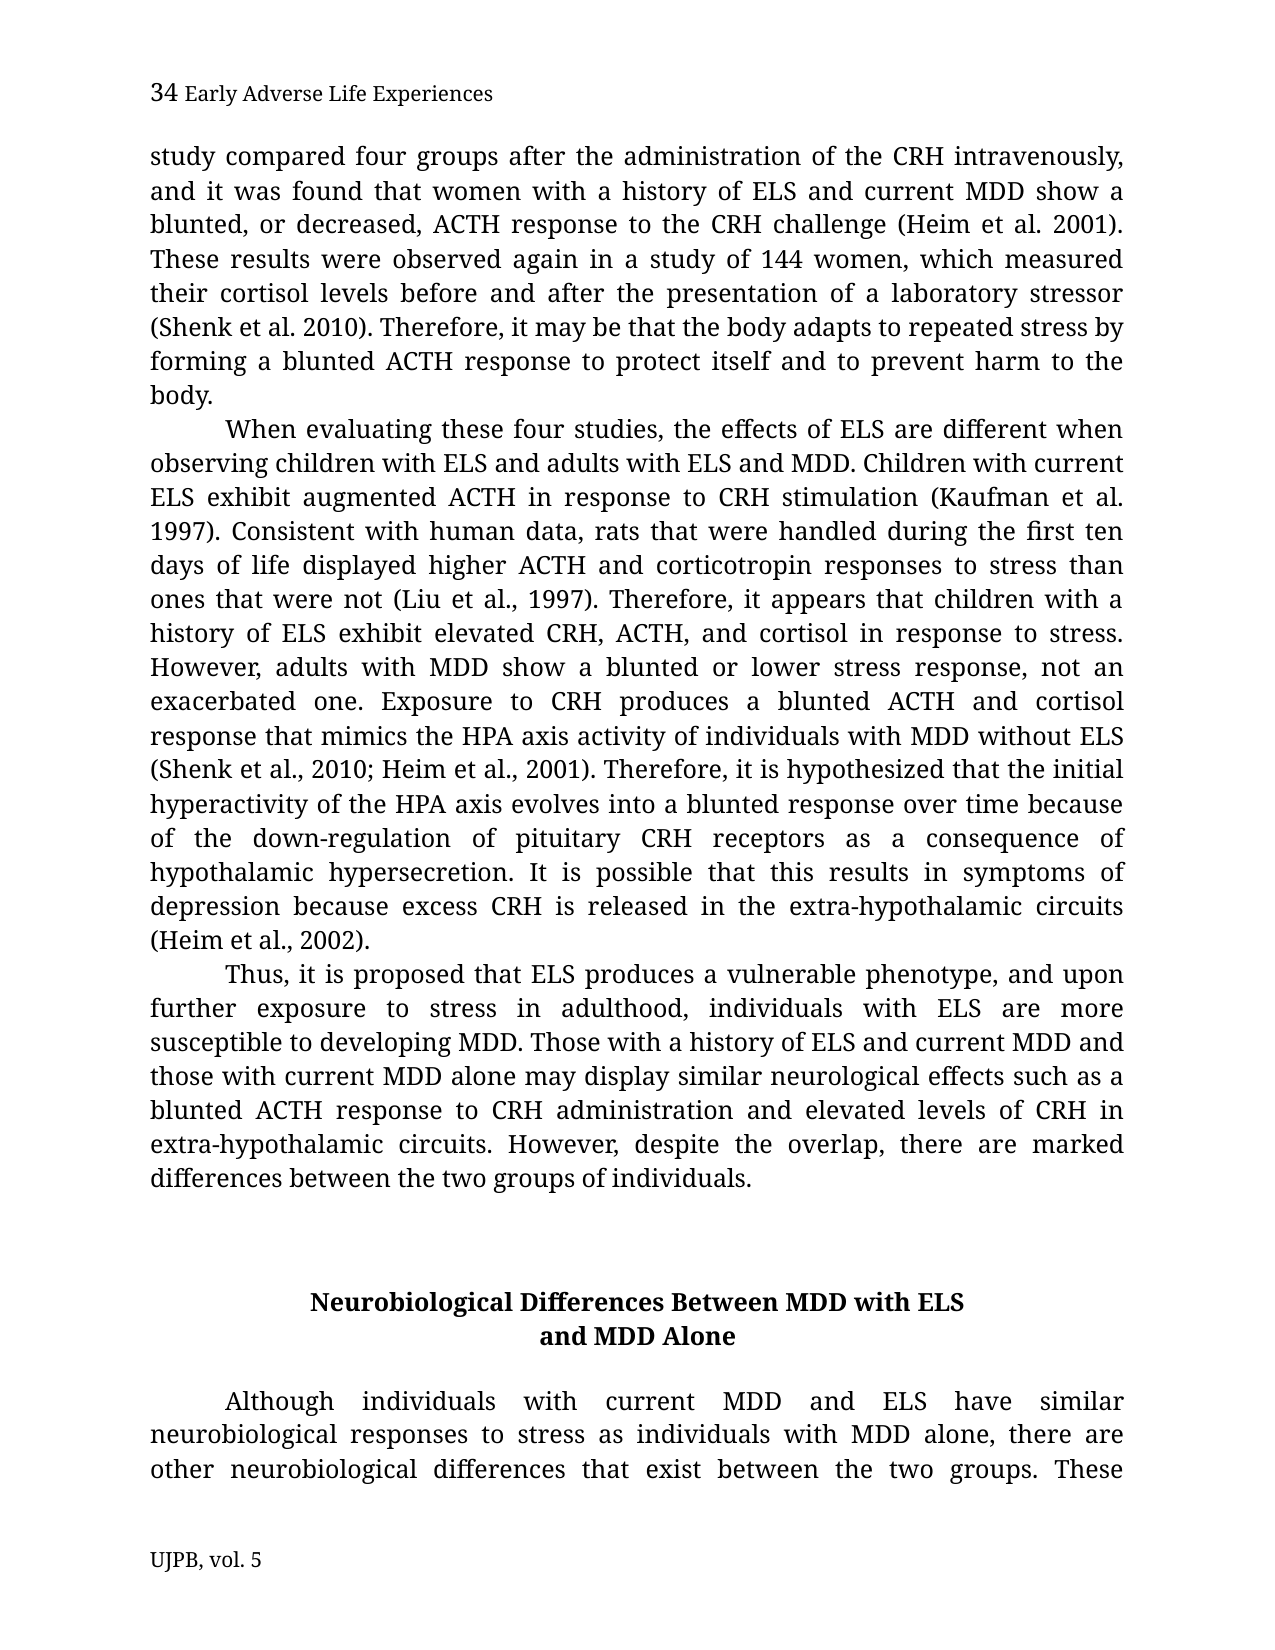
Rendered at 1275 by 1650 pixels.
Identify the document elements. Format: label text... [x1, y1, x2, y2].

text study compared four groups after the administration of the CRH intravenously, and it was found that women with a history of ELS and current MDD show a blunted, or decreased, ACTH response to the CRH challenge (Heim et al. 2001). These results were observed again in a study of 144 women, which measured their cortisol levels before and after the presentation of a laboratory stressor (Shenk et al. 2010). Therefore, it may be that the body adapts to repeated stress by forming a blunted ACTH response to protect itself and to prevent harm to the body. [150, 139, 1125, 412]
subtitle Neurobiological Differences Between MDD with ELS and MDD Alone [300, 1285, 975, 1353]
text Although individuals with current MDD and ELS have similar neurobiological responses to stress as individuals with MDD alone, there are other neurobiological differences that exist between the two groups. These [150, 1383, 1125, 1485]
text When evaluating these four studies, the effects of ELS are different when observing children with ELS and adults with ELS and MDD. Children with current ELS exhibit augmented ACTH in response to CRH stimulation (Kaufman et al. 1997). Consistent with human data, rats that were handled during the first ten days of life displayed higher ACTH and corticotropin responses to stress than ones that were not (Liu et al., 1997). Therefore, it appears that children with a history of ELS exhibit elevated CRH, ACTH, and cortisol in response to stress. However, adults with MDD show a blunted or lower stress response, not an exacerbated one. Exposure to CRH produces a blunted ACTH and cortisol response that mimics the HPA axis activity of individuals with MDD without ELS (Shenk et al., 2010; Heim et al., 2001). Therefore, it is hypothesized that the initial hyperactivity of the HPA axis evolves into a blunted response over time because of the down-regulation of pituitary CRH receptors as a consequence of hypothalamic hypersecretion. It is possible that this results in symptoms of depression because excess CRH is released in the extra-hypothalamic circuits (Heim et al., 2002). [150, 412, 1125, 957]
text Thus, it is proposed that ELS produces a vulnerable phenotype, and upon further exposure to stress in adulthood, individuals with ELS are more susceptible to developing MDD. Those with a history of ELS and current MDD and those with current MDD alone may display similar neurological effects such as a blunted ACTH response to CRH administration and elevated levels of CRH in extra-hypothalamic circuits. However, despite the overlap, there are marked differences between the two groups of individuals. [150, 957, 1125, 1195]
